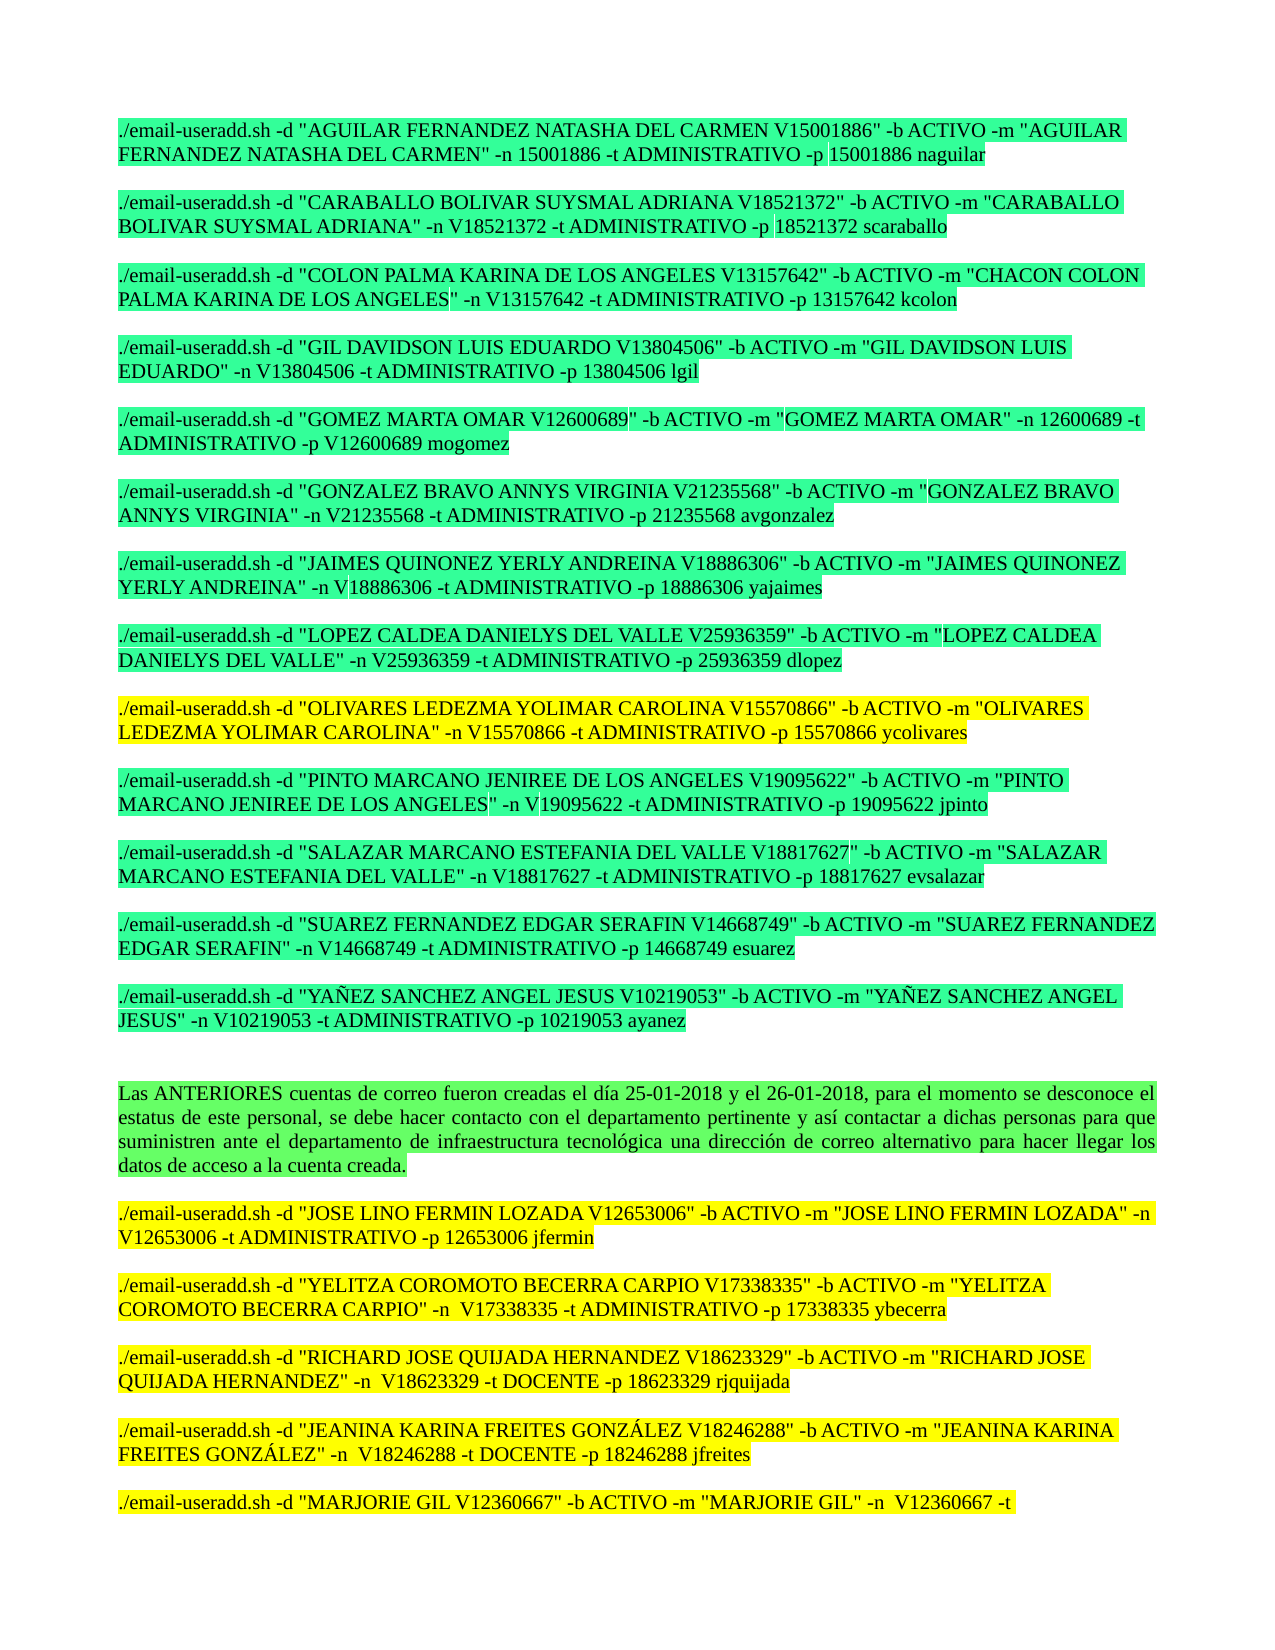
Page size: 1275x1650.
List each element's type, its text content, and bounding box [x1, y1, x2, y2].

text ./email-useradd.sh -d "AGUILAR FERNANDEZ NATASHA DEL CARMEN V15001886" -b ACTIVO -m "AGUILAR FERNANDEZ NATASHA DEL CARMEN" -n 15001886 -t ADMINISTRATIVO -p 15001886 naguilar [118, 118, 1157, 166]
text ./email-useradd.sh -d "JEANINA KARINA FREITES GONZÁLEZ V18246288" -b ACTIVO -m "JEANINA KARINA FREITES GONZÁLEZ" -n V18246288 -t DOCENTE -p 18246288 jfreites [118, 1417, 1157, 1466]
text ./email-useradd.sh -d "SALAZAR MARCANO ESTEFANIA DEL VALLE V18817627" -b ACTIVO -m "SALAZAR MARCANO ESTEFANIA DEL VALLE" -n V18817627 -t ADMINISTRATIVO -p 18817627 evsalazar [118, 840, 1157, 888]
text ./email-useradd.sh -d "COLON PALMA KARINA DE LOS ANGELES V13157642" -b ACTIVO -m "CHACON COLON PALMA KARINA DE LOS ANGELES" -n V13157642 -t ADMINISTRATIVO -p 13157642 kcolon [118, 262, 1157, 311]
text ./email-useradd.sh -d "YELITZA COROMOTO BECERRA CARPIO V17338335" -b ACTIVO -m "YELITZA COROMOTO BECERRA CARPIO" -n V17338335 -t ADMINISTRATIVO -p 17338335 ybecerra [118, 1273, 1157, 1321]
text ./email-useradd.sh -d "JAIMES QUINONEZ YERLY ANDREINA V18886306" -b ACTIVO -m "JAIMES QUINONEZ YERLY ANDREINA" -n V18886306 -t ADMINISTRATIVO -p 18886306 yajaimes [118, 551, 1157, 599]
text ./email-useradd.sh -d "PINTO MARCANO JENIREE DE LOS ANGELES V19095622" -b ACTIVO -m "PINTO MARCANO JENIREE DE LOS ANGELES" -n V19095622 -t ADMINISTRATIVO -p 19095622 jpinto [118, 768, 1157, 816]
text ./email-useradd.sh -d "CARABALLO BOLIVAR SUYSMAL ADRIANA V18521372" -b ACTIVO -m "CARABALLO BOLIVAR SUYSMAL ADRIANA" -n V18521372 -t ADMINISTRATIVO -p 18521372 scaraballo [118, 190, 1157, 238]
text ./email-useradd.sh -d "OLIVARES LEDEZMA YOLIMAR CAROLINA V15570866" -b ACTIVO -m "OLIVARES LEDEZMA YOLIMAR CAROLINA" -n V15570866 -t ADMINISTRATIVO -p 15570866 ycolivares [118, 696, 1157, 744]
text Las ANTERIORES cuentas de correo fueron creadas el día 25-01-2018 y el 26-01-2018, para el momento se desconoce el estatus de este personal, se debe hacer contacto con el departamento pertinente y así contactar a dichas personas para que suministren ante el departamento de infraestructura tecnológica una dirección de correo alternativo para hacer llegar los datos de acceso a la cuenta creada. [118, 1081, 1157, 1177]
text ./email-useradd.sh -d "GONZALEZ BRAVO ANNYS VIRGINIA V21235568" -b ACTIVO -m "GONZALEZ BRAVO ANNYS VIRGINIA" -n V21235568 -t ADMINISTRATIVO -p 21235568 avgonzalez [118, 479, 1157, 527]
text ./email-useradd.sh -d "YAÑEZ SANCHEZ ANGEL JESUS V10219053" -b ACTIVO -m "YAÑEZ SANCHEZ ANGEL JESUS" -n V10219053 -t ADMINISTRATIVO -p 10219053 ayanez [118, 984, 1157, 1032]
text ./email-useradd.sh -d "MARJORIE GIL V12360667" -b ACTIVO -m "MARJORIE GIL" -n V12360667 -t [118, 1490, 1157, 1514]
text ./email-useradd.sh -d "LOPEZ CALDEA DANIELYS DEL VALLE V25936359" -b ACTIVO -m "LOPEZ CALDEA DANIELYS DEL VALLE" -n V25936359 -t ADMINISTRATIVO -p 25936359 dlopez [118, 623, 1157, 672]
text ./email-useradd.sh -d "RICHARD JOSE QUIJADA HERNANDEZ V18623329" -b ACTIVO -m "RICHARD JOSE QUIJADA HERNANDEZ" -n V18623329 -t DOCENTE -p 18623329 rjquijada [118, 1345, 1157, 1393]
text ./email-useradd.sh -d "SUAREZ FERNANDEZ EDGAR SERAFIN V14668749" -b ACTIVO -m "SUAREZ FERNANDEZ EDGAR SERAFIN" -n V14668749 -t ADMINISTRATIVO -p 14668749 esuarez [118, 912, 1157, 960]
text ./email-useradd.sh -d "JOSE LINO FERMIN LOZADA V12653006" -b ACTIVO -m "JOSE LINO FERMIN LOZADA" -n V12653006 -t ADMINISTRATIVO -p 12653006 jfermin [118, 1201, 1157, 1249]
text ./email-useradd.sh -d "GIL DAVIDSON LUIS EDUARDO V13804506" -b ACTIVO -m "GIL DAVIDSON LUIS EDUARDO" -n V13804506 -t ADMINISTRATIVO -p 13804506 lgil [118, 335, 1157, 383]
text ./email-useradd.sh -d "GOMEZ MARTA OMAR V12600689" -b ACTIVO -m "GOMEZ MARTA OMAR" -n 12600689 -t ADMINISTRATIVO -p V12600689 mogomez [118, 407, 1157, 455]
